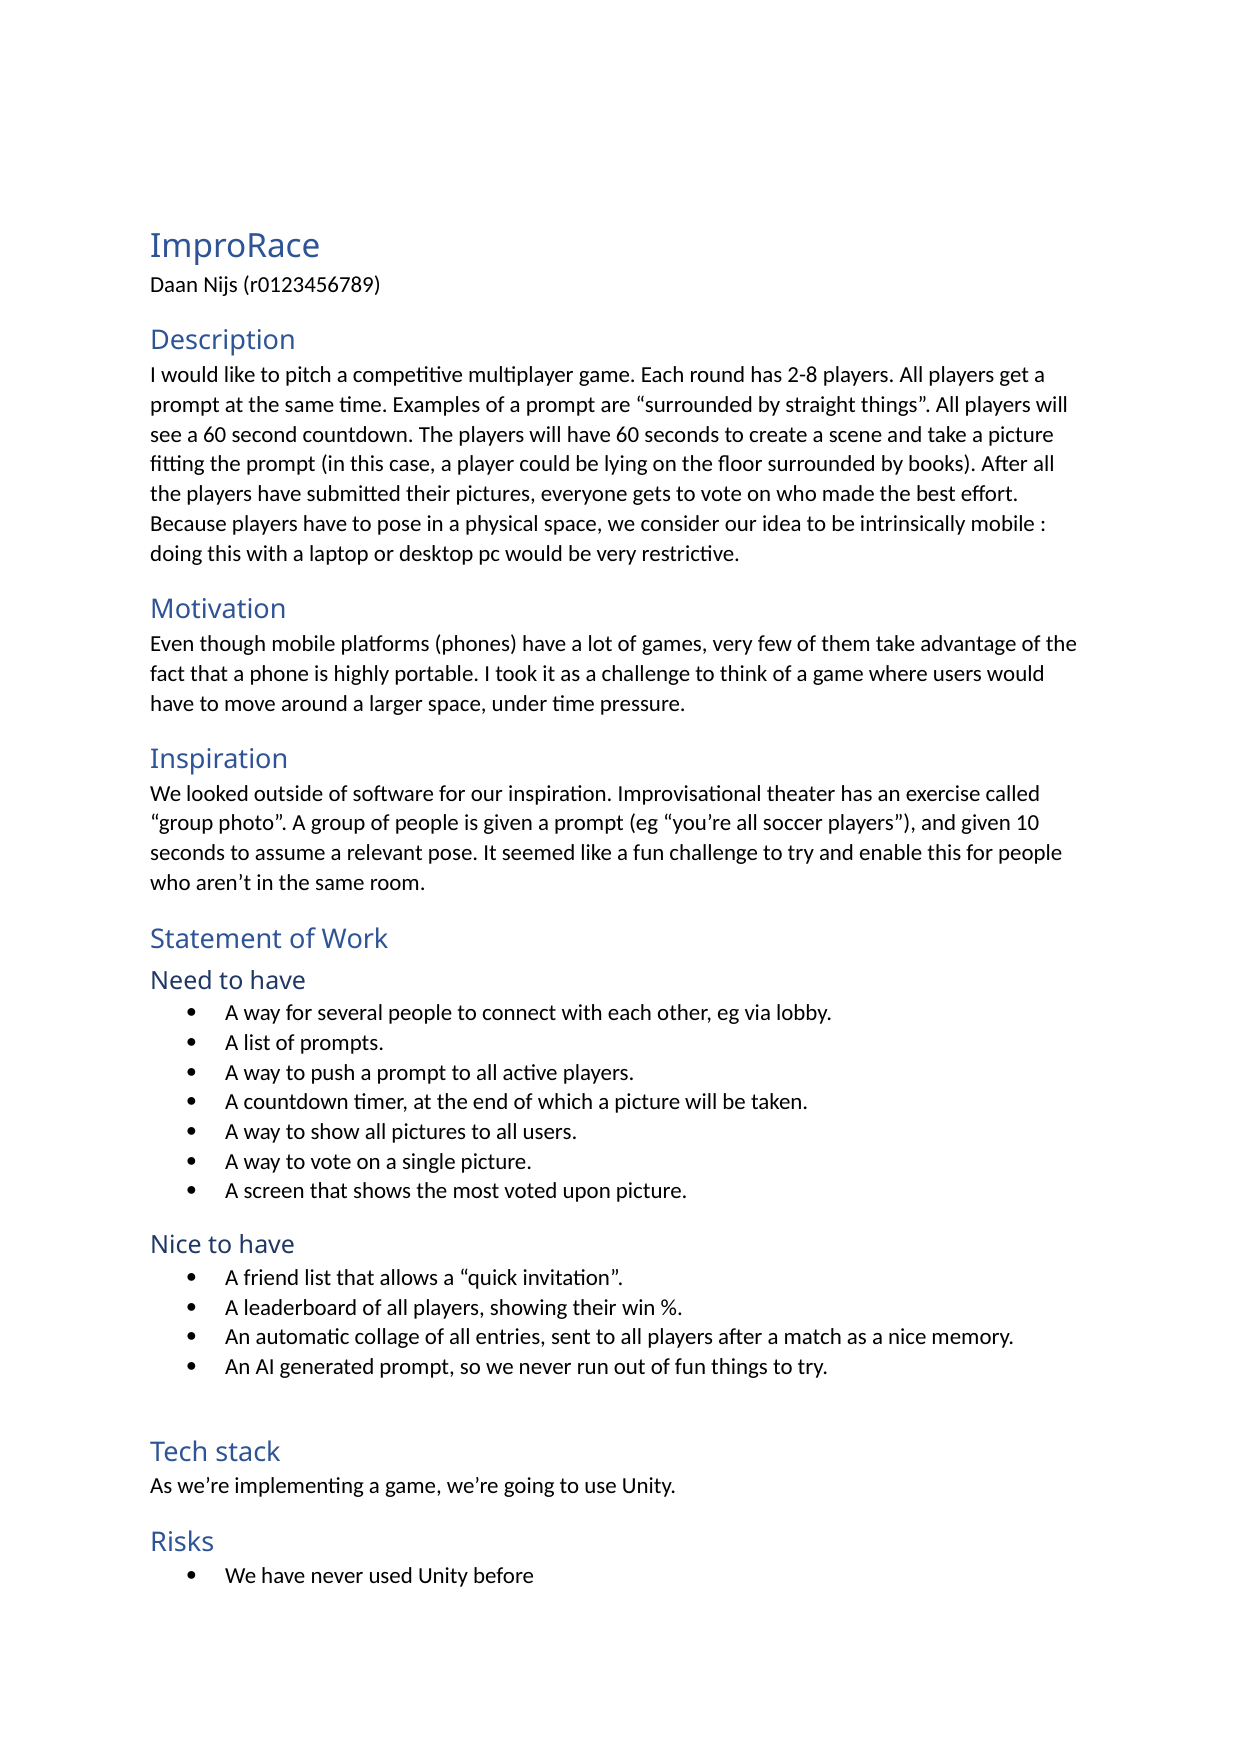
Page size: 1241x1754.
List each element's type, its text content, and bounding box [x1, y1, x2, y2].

subtitle Inspiration [150, 739, 1090, 776]
list An automatic collage of all entries, sent to all players after a match as a nice memory. [187, 1322, 1090, 1350]
subtitle Nice to have [150, 1227, 1090, 1261]
list An AI generated prompt, so we never run out of fun things to try. [187, 1352, 1090, 1380]
text We looked outside of software for our inspiration. Improvisational theater has an exercise called “group photo”. A group of people is given a prompt (eg “you’re all soccer players”), and given 10 seconds to assume a relevant pose. It seemed like a fun challenge to try and enable this for people who aren’t in the same room. [150, 779, 1090, 896]
list A leaderboard of all players, showing their win %. [187, 1293, 1090, 1321]
list A list of prompts. [187, 1028, 1090, 1056]
subtitle Statement of Work [150, 919, 1090, 956]
list A friend list that allows a “quick invitation”. [187, 1263, 1090, 1291]
text Even though mobile platforms (phones) have a lot of games, very few of them take advantage of the fact that a phone is highly portable. I took it as a challenge to think of a game where users would have to move around a larger space, under time pressure. [150, 629, 1090, 717]
list A way to push a prompt to all active players. [187, 1058, 1090, 1086]
subtitle Tech stack [150, 1432, 1090, 1469]
subtitle Need to have [150, 962, 1090, 996]
text Daan Nijs (r0123456789) [150, 270, 1090, 298]
list A way to show all pictures to all users. [187, 1117, 1090, 1145]
text I would like to pitch a competitive multiplayer game. Each round has 2-8 players. All players get a prompt at the same time. Examples of a prompt are “surrounded by straight things”. All players will see a 60 second countdown. The players will have 60 seconds to create a scene and take a picture fitting the prompt (in this case, a player could be lying on the floor surrounded by books). After all the players have submitted their pictures, everyone gets to vote on who made the best effort. Because players have to pose in a physical space, we consider our idea to be intrinsically mobile : doing this with a laptop or desktop pc would be very restrictive. [150, 360, 1090, 567]
list A way for several people to connect with each other, eg via lobby. [187, 998, 1090, 1026]
subtitle ImproRace [150, 222, 1090, 267]
text As we’re implementing a game, we’re going to use Unity. [150, 1471, 1090, 1499]
subtitle Motivation [150, 590, 1090, 627]
list A countdown timer, at the end of which a picture will be taken. [187, 1087, 1090, 1115]
list We have never used Unity before [187, 1561, 1090, 1589]
subtitle Description [150, 321, 1090, 358]
subtitle Risks [150, 1522, 1090, 1559]
list A way to vote on a single picture. [187, 1147, 1090, 1175]
list A screen that shows the most voted upon picture. [187, 1176, 1090, 1204]
